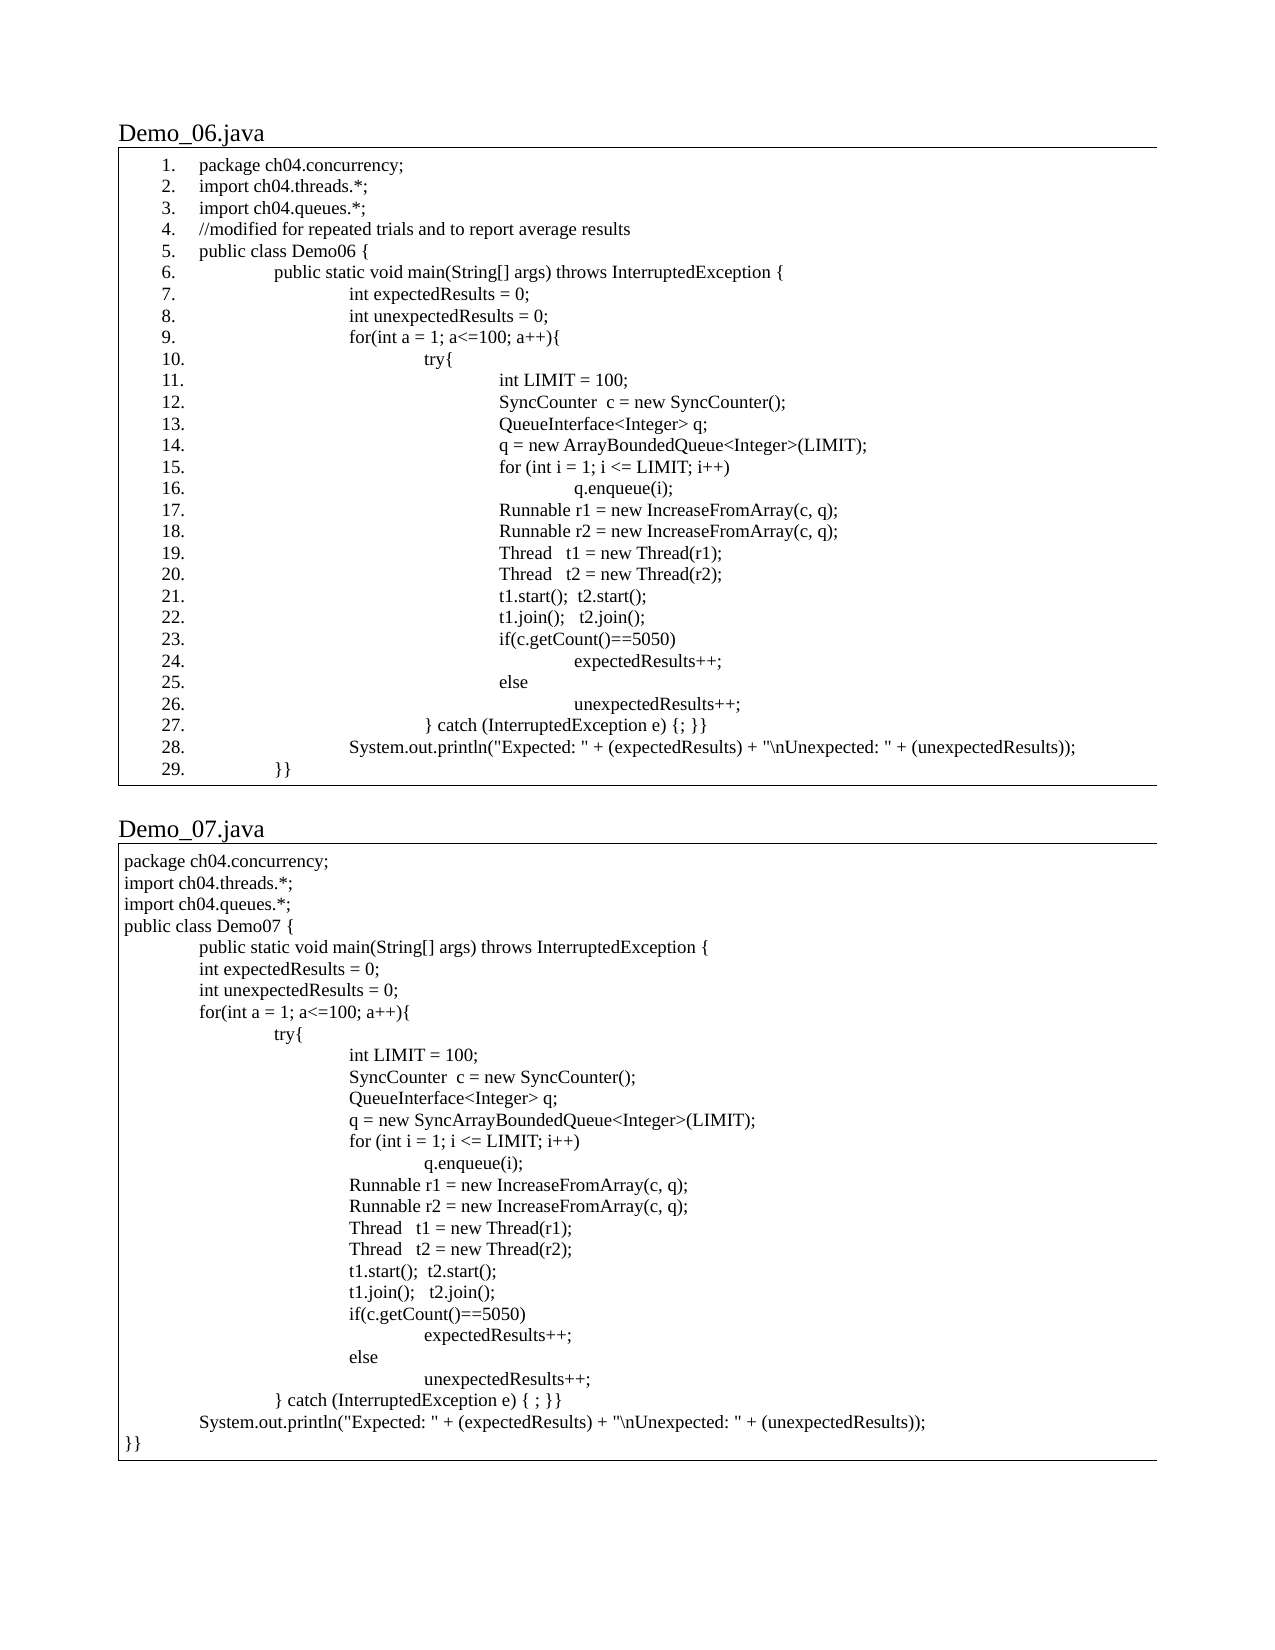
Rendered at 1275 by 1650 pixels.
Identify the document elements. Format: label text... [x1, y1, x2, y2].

text Demo_07.java [118, 814, 1157, 843]
text Demo_06.java [118, 118, 1157, 147]
table_header package ch04.concurrency; import ch04.threads.*; import ch04.queues.*; //modified for repeated trials and to report average results public class Demo06 { public static void main(String[] args) throws InterruptedException { int expectedResults = 0; int unexpectedResults = 0; for(int a = 1; a<=100; a++){ try{ int LIMIT = 100; SyncCounter c = new SyncCounter(); QueueInterface<Integer> q; q = new ArrayBoundedQueue<Integer>(LIMIT); for (int i = 1; i <= LIMIT; i++) q.enqueue(i); Runnable r1 = new IncreaseFromArray(c, q); Runnable r2 = new IncreaseFromArray(c, q); Thread t1 = new Thread(r1); Thread t2 = new Thread(r2); t1.start(); t2.start(); t1.join(); t2.join(); if(c.getCount()==5050) expectedResults++; else unexpectedResults++; } catch (InterruptedException e) {; }} System.out.println("Expected: " + (expectedResults) + "\nUnexpected: " + (unexpectedResults)); }} [119, 148, 1157, 785]
table_header package ch04.concurrency; import ch04.threads.*; import ch04.queues.*; public class Demo07 { public static void main(String[] args) throws InterruptedException { int expectedResults = 0; int unexpectedResults = 0; for(int a = 1; a<=100; a++){ try{ int LIMIT = 100; SyncCounter c = new SyncCounter(); QueueInterface<Integer> q; q = new SyncArrayBoundedQueue<Integer>(LIMIT); for (int i = 1; i <= LIMIT; i++) q.enqueue(i); Runnable r1 = new IncreaseFromArray(c, q); Runnable r2 = new IncreaseFromArray(c, q); Thread t1 = new Thread(r1); Thread t2 = new Thread(r2); t1.start(); t2.start(); t1.join(); t2.join(); if(c.getCount()==5050) expectedResults++; else unexpectedResults++; } catch (InterruptedException e) { ; }} System.out.println("Expected: " + (expectedResults) + "\nUnexpected: " + (unexpectedResults)); }} [119, 844, 1157, 1459]
